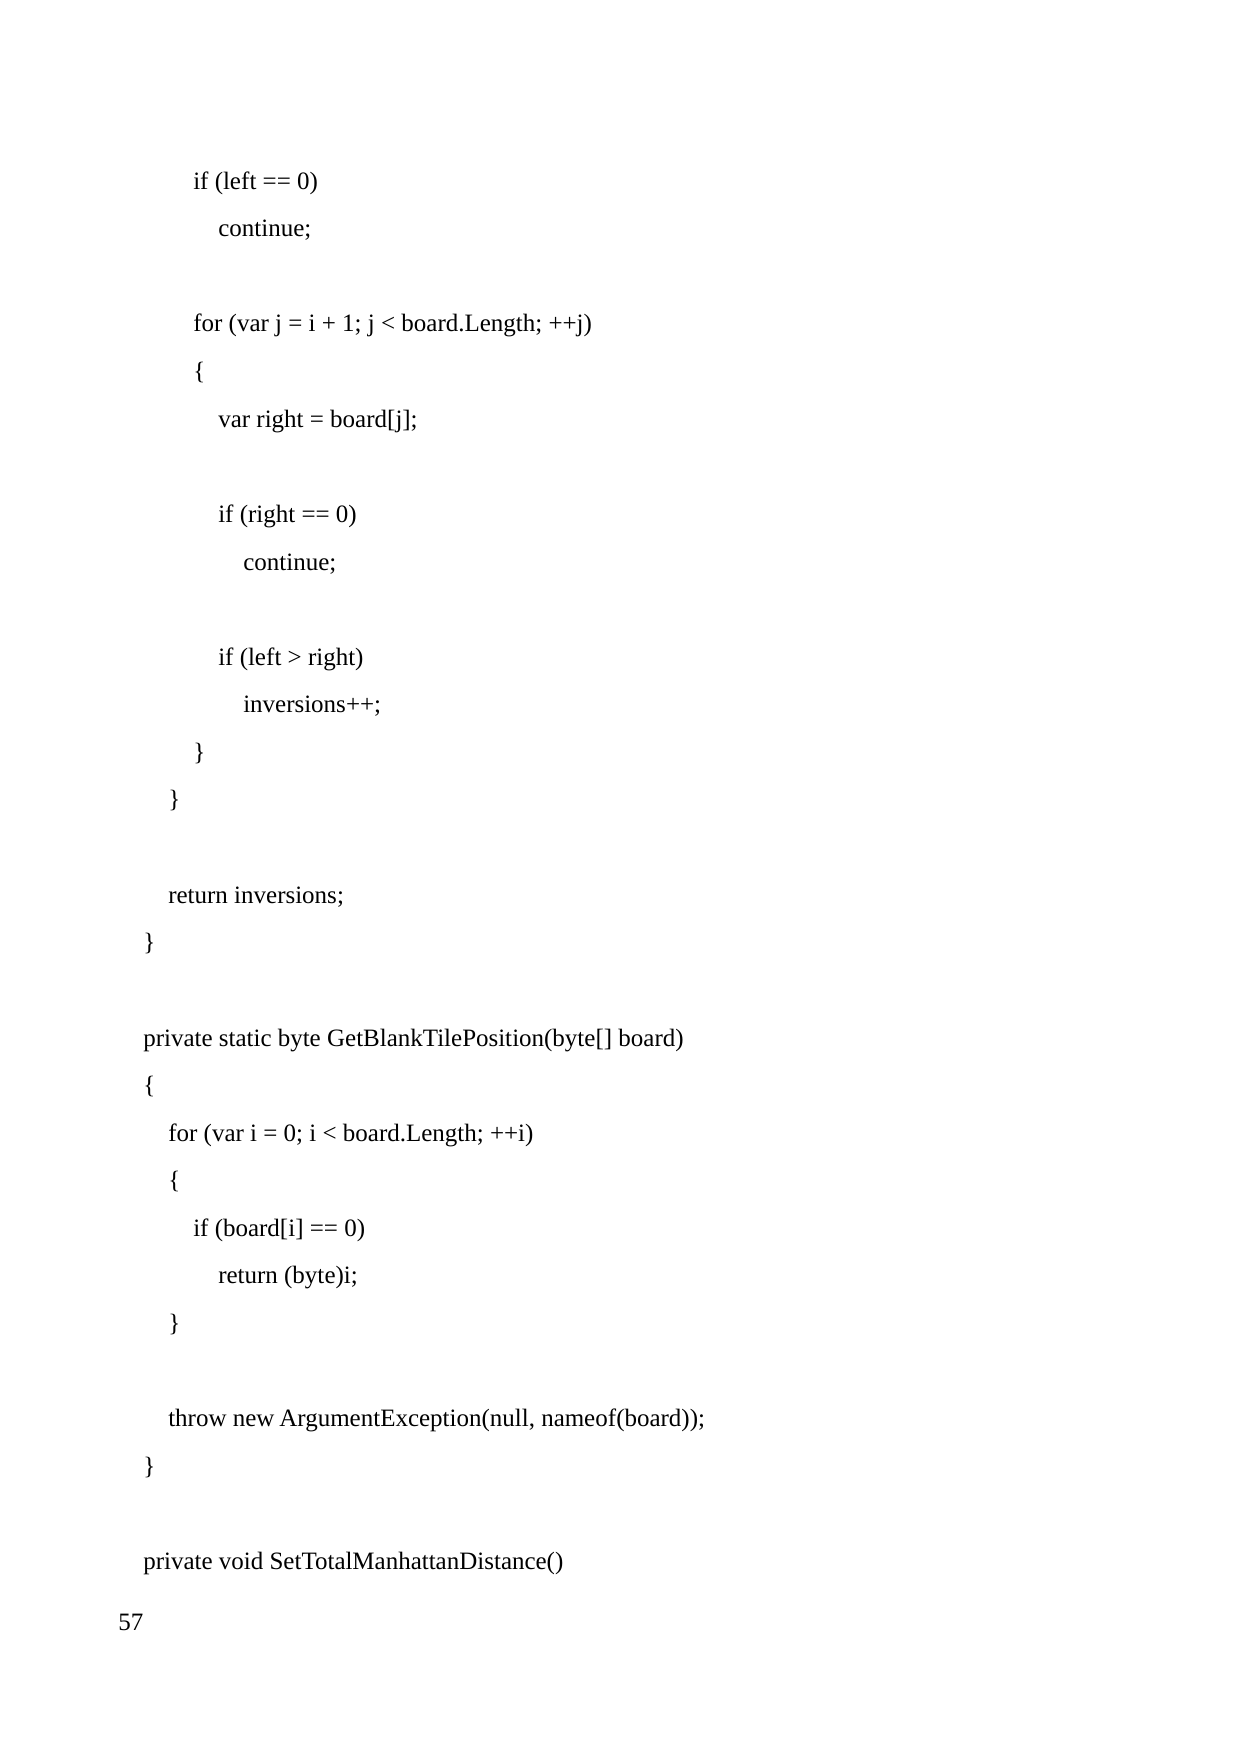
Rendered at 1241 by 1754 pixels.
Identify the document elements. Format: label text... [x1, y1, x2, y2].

text } [118, 784, 1122, 813]
text } [118, 1451, 1122, 1480]
text if (right == 0) [118, 499, 1122, 528]
text { [118, 1070, 1122, 1099]
text return (byte)i; [118, 1261, 1122, 1289]
text { [118, 356, 1122, 385]
text continue; [118, 213, 1122, 242]
text return inversions; [118, 880, 1122, 908]
text throw new ArgumentException(null, nameof(board)); [118, 1403, 1122, 1432]
text for (var i = 0; i < board.Length; ++i) [118, 1118, 1122, 1147]
text if (left > right) [118, 642, 1122, 671]
text private static byte GetBlankTilePosition(byte[] board) [118, 1023, 1122, 1051]
text if (left == 0) [118, 166, 1122, 194]
text continue; [118, 547, 1122, 575]
text { [118, 1165, 1122, 1194]
text var right = board[j]; [118, 404, 1122, 432]
text } [118, 927, 1122, 956]
text } [118, 1308, 1122, 1337]
text } [118, 737, 1122, 766]
text for (var j = i + 1; j < board.Length; ++j) [118, 308, 1122, 337]
text inversions++; [118, 689, 1122, 718]
text private void SetTotalManhattanDistance() [118, 1546, 1122, 1575]
text if (board[i] == 0) [118, 1213, 1122, 1242]
